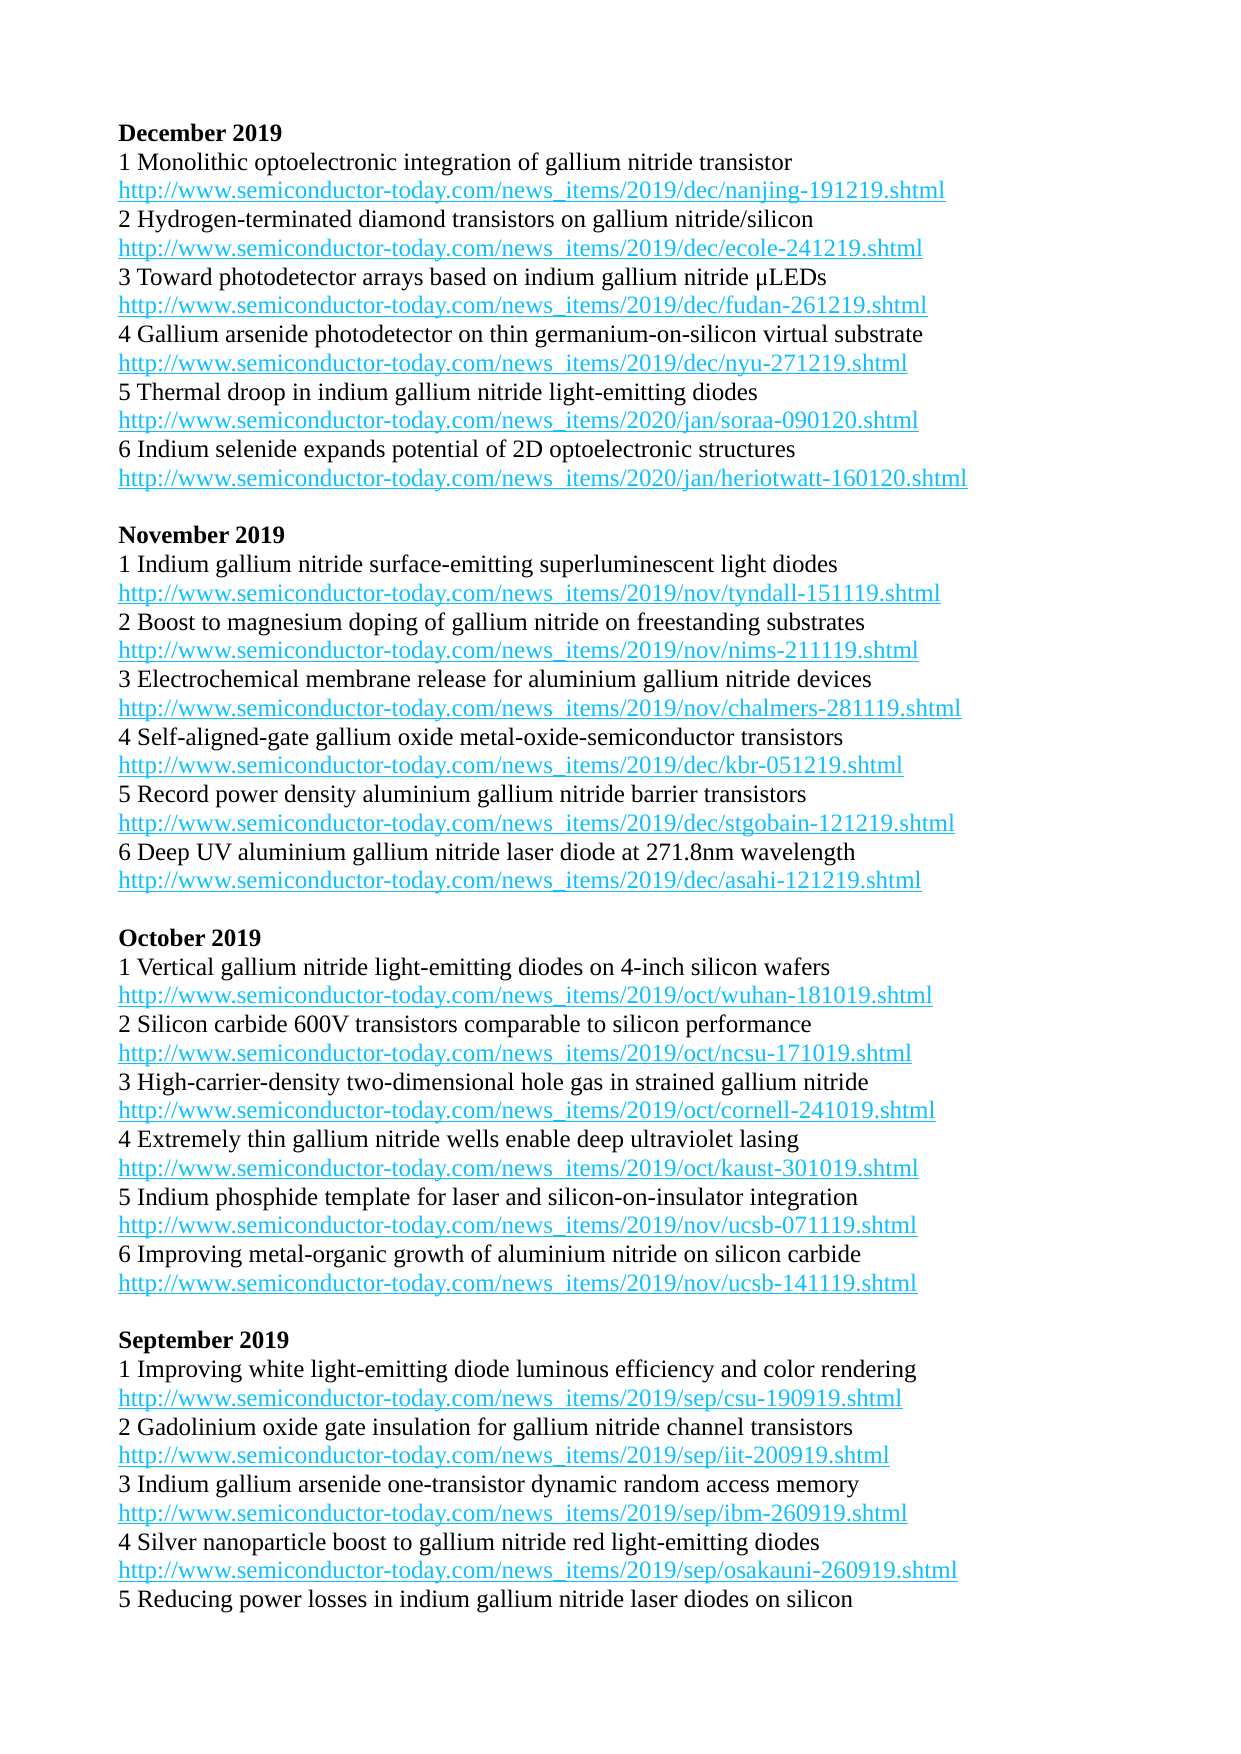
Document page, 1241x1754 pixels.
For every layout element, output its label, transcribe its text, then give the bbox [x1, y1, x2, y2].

text http://www.semiconductor-today.com/news_items/2019/dec/asahi-121219.shtml [118, 866, 1122, 894]
text 2 Boost to magnesium doping of gallium nitride on freestanding substrates [118, 607, 1122, 636]
text http://www.semiconductor-today.com/news_items/2019/sep/csu-190919.shtml [118, 1383, 1122, 1412]
text 3 Indium gallium arsenide one-transistor dynamic random access memory [118, 1469, 1122, 1498]
text 4 Self-aligned-gate gallium oxide metal-oxide-semiconductor transistors [118, 722, 1122, 751]
text September 2019 [118, 1326, 1122, 1354]
text 3 High-carrier-density two-dimensional hole gas in strained gallium nitride [118, 1067, 1122, 1096]
text http://www.semiconductor-today.com/news_items/2019/nov/ucsb-141119.shtml [118, 1268, 1122, 1297]
text 5 Thermal droop in indium gallium nitride light-emitting diodes [118, 377, 1122, 406]
text 4 Gallium arsenide photodetector on thin germanium-on-silicon virtual substrate [118, 319, 1122, 348]
text http://www.semiconductor-today.com/news_items/2020/jan/heriotwatt-160120.shtml [118, 463, 1122, 492]
text http://www.semiconductor-today.com/news_items/2019/nov/chalmers-281119.shtml [118, 693, 1122, 722]
text December 2019 [118, 118, 1122, 147]
text 2 Hydrogen-terminated diamond transistors on gallium nitride/silicon [118, 204, 1122, 233]
text November 2019 [118, 521, 1122, 549]
text 5 Record power density aluminium gallium nitride barrier transistors [118, 779, 1122, 808]
text 6 Deep UV aluminium gallium nitride laser diode at 271.8nm wavelength [118, 837, 1122, 866]
text October 2019 [118, 923, 1122, 952]
text 1 Monolithic optoelectronic integration of gallium nitride transistor [118, 147, 1122, 176]
text http://www.semiconductor-today.com/news_items/2020/jan/soraa-090120.shtml [118, 406, 1122, 434]
text http://www.semiconductor-today.com/news_items/2019/dec/nanjing-191219.shtml [118, 176, 1122, 204]
text 2 Gadolinium oxide gate insulation for gallium nitride channel transistors [118, 1412, 1122, 1441]
text http://www.semiconductor-today.com/news_items/2019/oct/wuhan-181019.shtml [118, 981, 1122, 1009]
text 6 Improving metal-organic growth of aluminium nitride on silicon carbide [118, 1239, 1122, 1268]
text http://www.semiconductor-today.com/news_items/2019/sep/osakauni-260919.shtml [118, 1556, 1122, 1584]
text 3 Electrochemical membrane release for aluminium gallium nitride devices [118, 664, 1122, 693]
text 1 Improving white light-emitting diode luminous efficiency and color rendering [118, 1354, 1122, 1383]
text 5 Reducing power losses in indium gallium nitride laser diodes on silicon [118, 1584, 1122, 1613]
text 1 Vertical gallium nitride light-emitting diodes on 4-inch silicon wafers [118, 952, 1122, 981]
text 3 Toward photodetector arrays based on indium gallium nitride μLEDs [118, 262, 1122, 291]
text http://www.semiconductor-today.com/news_items/2019/dec/nyu-271219.shtml [118, 348, 1122, 377]
text http://www.semiconductor-today.com/news_items/2019/oct/cornell-241019.shtml [118, 1096, 1122, 1124]
text http://www.semiconductor-today.com/news_items/2019/nov/nims-211119.shtml [118, 636, 1122, 664]
text 4 Silver nanoparticle boost to gallium nitride red light-emitting diodes [118, 1527, 1122, 1556]
text http://www.semiconductor-today.com/news_items/2019/nov/tyndall-151119.shtml [118, 578, 1122, 607]
text http://www.semiconductor-today.com/news_items/2019/dec/ecole-241219.shtml [118, 233, 1122, 262]
text http://www.semiconductor-today.com/news_items/2019/nov/ucsb-071119.shtml [118, 1211, 1122, 1239]
text http://www.semiconductor-today.com/news_items/2019/sep/iit-200919.shtml [118, 1441, 1122, 1469]
text http://www.semiconductor-today.com/news_items/2019/dec/stgobain-121219.shtml [118, 808, 1122, 837]
text http://www.semiconductor-today.com/news_items/2019/dec/fudan-261219.shtml [118, 291, 1122, 319]
text http://www.semiconductor-today.com/news_items/2019/oct/ncsu-171019.shtml [118, 1038, 1122, 1067]
text http://www.semiconductor-today.com/news_items/2019/sep/ibm-260919.shtml [118, 1498, 1122, 1527]
text 4 Extremely thin gallium nitride wells enable deep ultraviolet lasing [118, 1124, 1122, 1153]
text 5 Indium phosphide template for laser and silicon-on-insulator integration [118, 1182, 1122, 1211]
text 1 Indium gallium nitride surface-emitting superluminescent light diodes [118, 549, 1122, 578]
text 6 Indium selenide expands potential of 2D optoelectronic structures [118, 434, 1122, 463]
text http://www.semiconductor-today.com/news_items/2019/dec/kbr-051219.shtml [118, 751, 1122, 779]
text 2 Silicon carbide 600V transistors comparable to silicon performance [118, 1009, 1122, 1038]
text http://www.semiconductor-today.com/news_items/2019/oct/kaust-301019.shtml [118, 1153, 1122, 1182]
